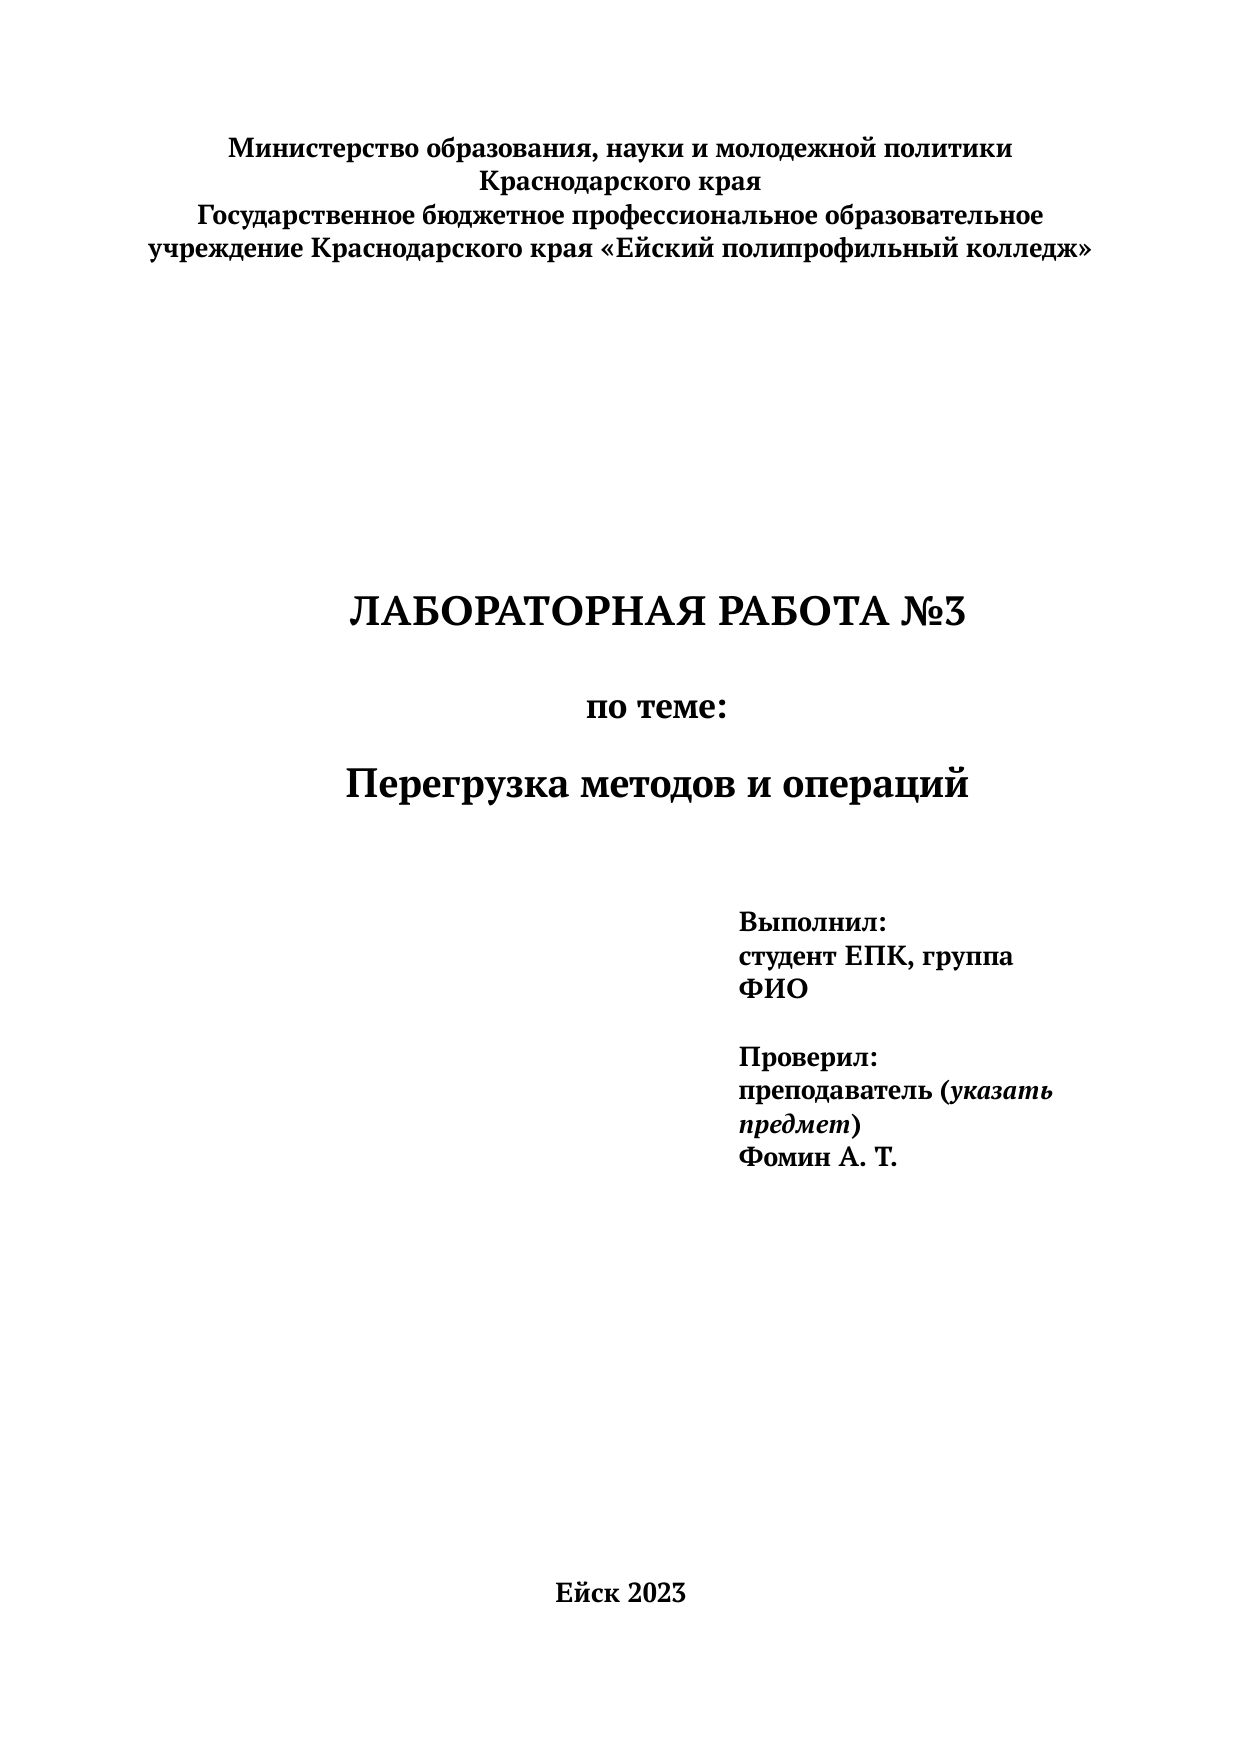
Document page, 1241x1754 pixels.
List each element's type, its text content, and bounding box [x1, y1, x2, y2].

text ФИО [738, 972, 1122, 1005]
text по теме: [192, 682, 1122, 726]
text Краснодарского края [118, 163, 1122, 197]
text студент ЕПК, группа [738, 938, 1122, 972]
text ЛАБОРАТОРНАЯ РАБОТА №3 [192, 585, 1122, 635]
text Ейск 2023 [118, 1575, 1122, 1609]
subtitle Перегрузка методов и операций [192, 757, 1122, 807]
text преподаватель (указать предмет) [738, 1072, 1122, 1139]
text Государственное бюджетное профессиональное образовательное учреждение Краснодарского края «Ейский полипрофильный колледж» [118, 197, 1122, 264]
text Министерство образования, науки и молодежной политики [118, 130, 1122, 163]
text Фомин А. Т. [738, 1139, 1122, 1173]
text Выполнил: [738, 904, 1122, 938]
text Проверил: [738, 1039, 1122, 1072]
